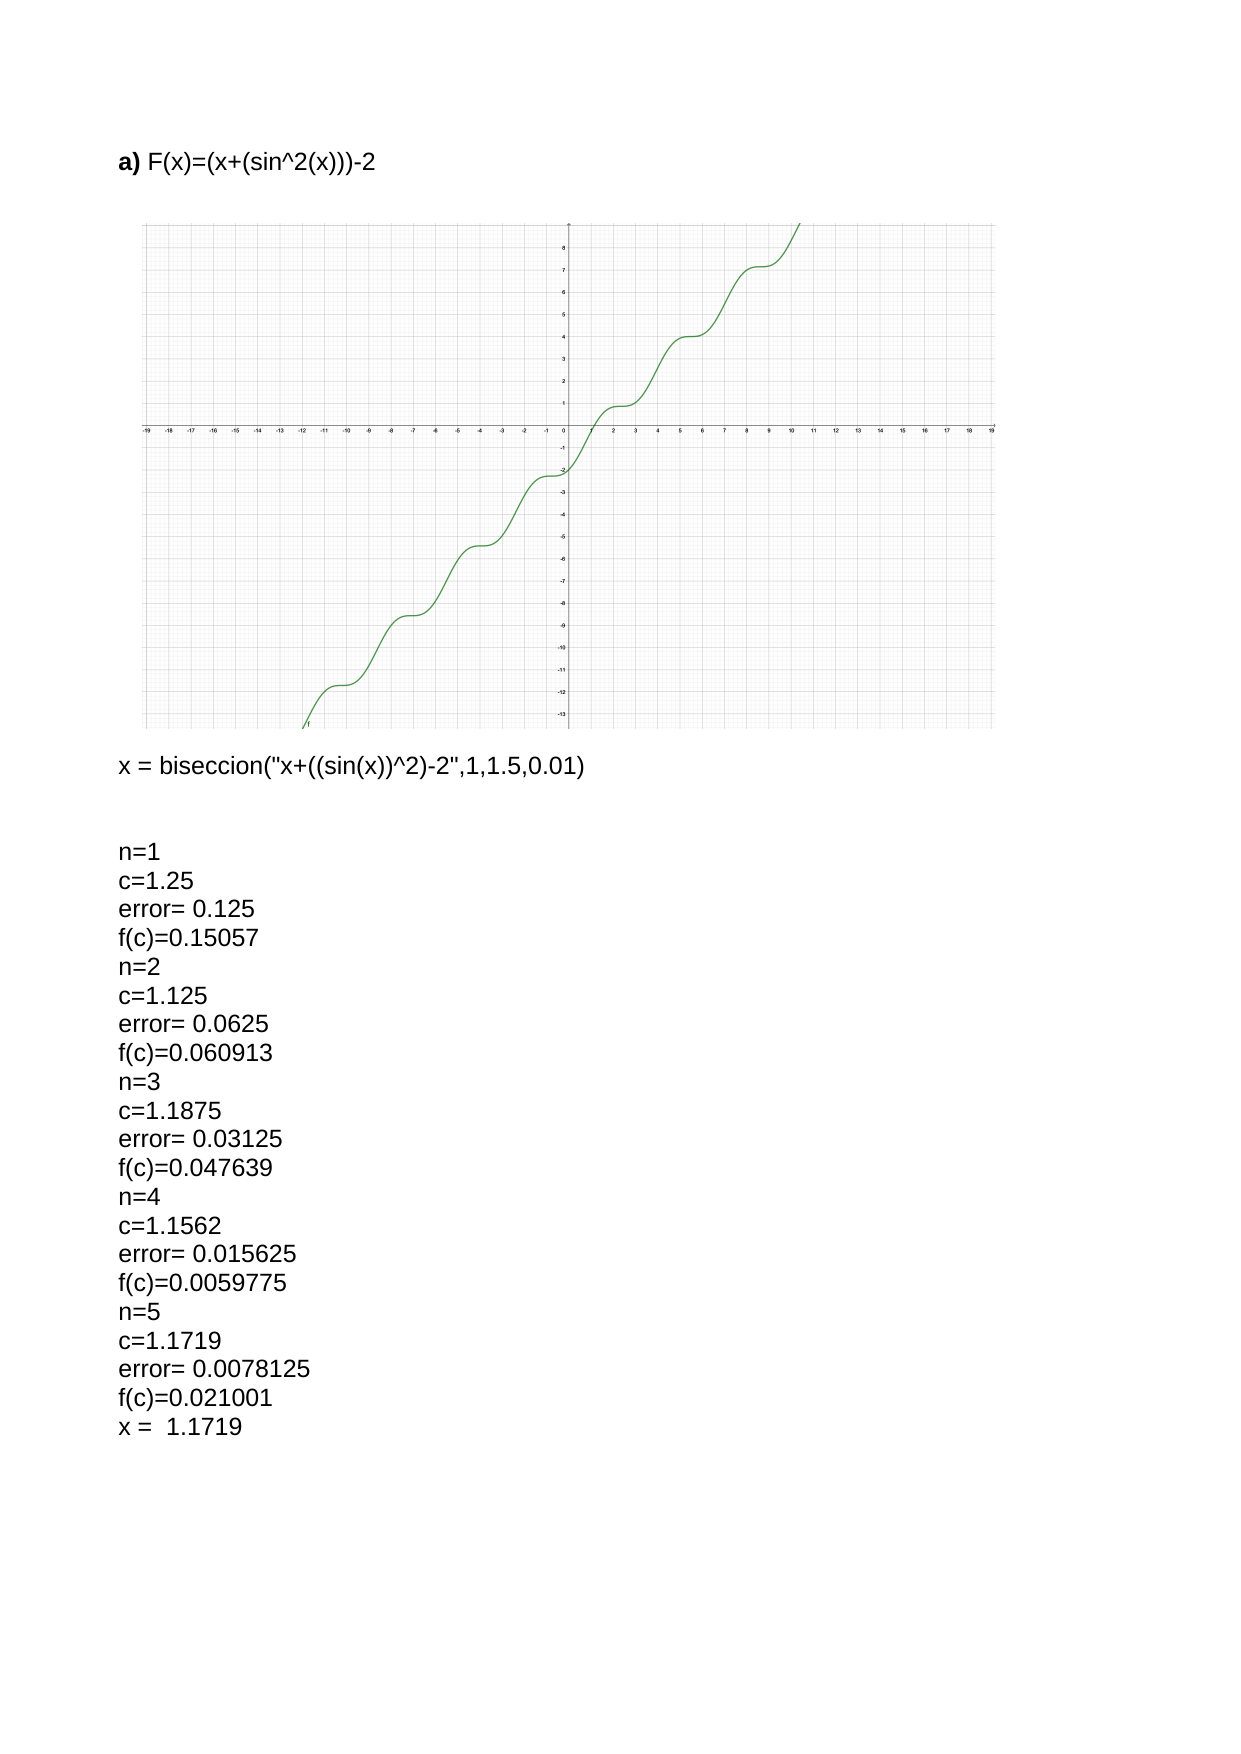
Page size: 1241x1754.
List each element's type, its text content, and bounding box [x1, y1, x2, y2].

picture [141, 223, 996, 729]
text x = biseccion("x+((sin(x))^2)-2",1,1.5,0.01) [118, 751, 1122, 779]
text f(c)=0.047639 [118, 1153, 1122, 1182]
text c=1.1562 [118, 1211, 1122, 1239]
text n=2 [118, 952, 1122, 981]
text c=1.1875 [118, 1096, 1122, 1124]
text n=4 [118, 1182, 1122, 1211]
text x = 1.1719 [118, 1412, 1122, 1441]
text error= 0.125 [118, 894, 1122, 923]
text error= 0.015625 [118, 1239, 1122, 1268]
text a) F(x)=(x+(sin^2(x)))-2 [118, 147, 1122, 176]
text n=3 [118, 1067, 1122, 1096]
text f(c)=0.021001 [118, 1383, 1122, 1412]
text f(c)=0.0059775 [118, 1268, 1122, 1297]
text error= 0.0078125 [118, 1354, 1122, 1383]
text c=1.25 [118, 866, 1122, 894]
text error= 0.0625 [118, 1009, 1122, 1038]
text error= 0.03125 [118, 1124, 1122, 1153]
text f(c)=0.060913 [118, 1038, 1122, 1067]
text n=5 [118, 1297, 1122, 1326]
text c=1.1719 [118, 1326, 1122, 1354]
text n=1 [118, 837, 1122, 866]
text f(c)=0.15057 [118, 923, 1122, 952]
text c=1.125 [118, 981, 1122, 1009]
